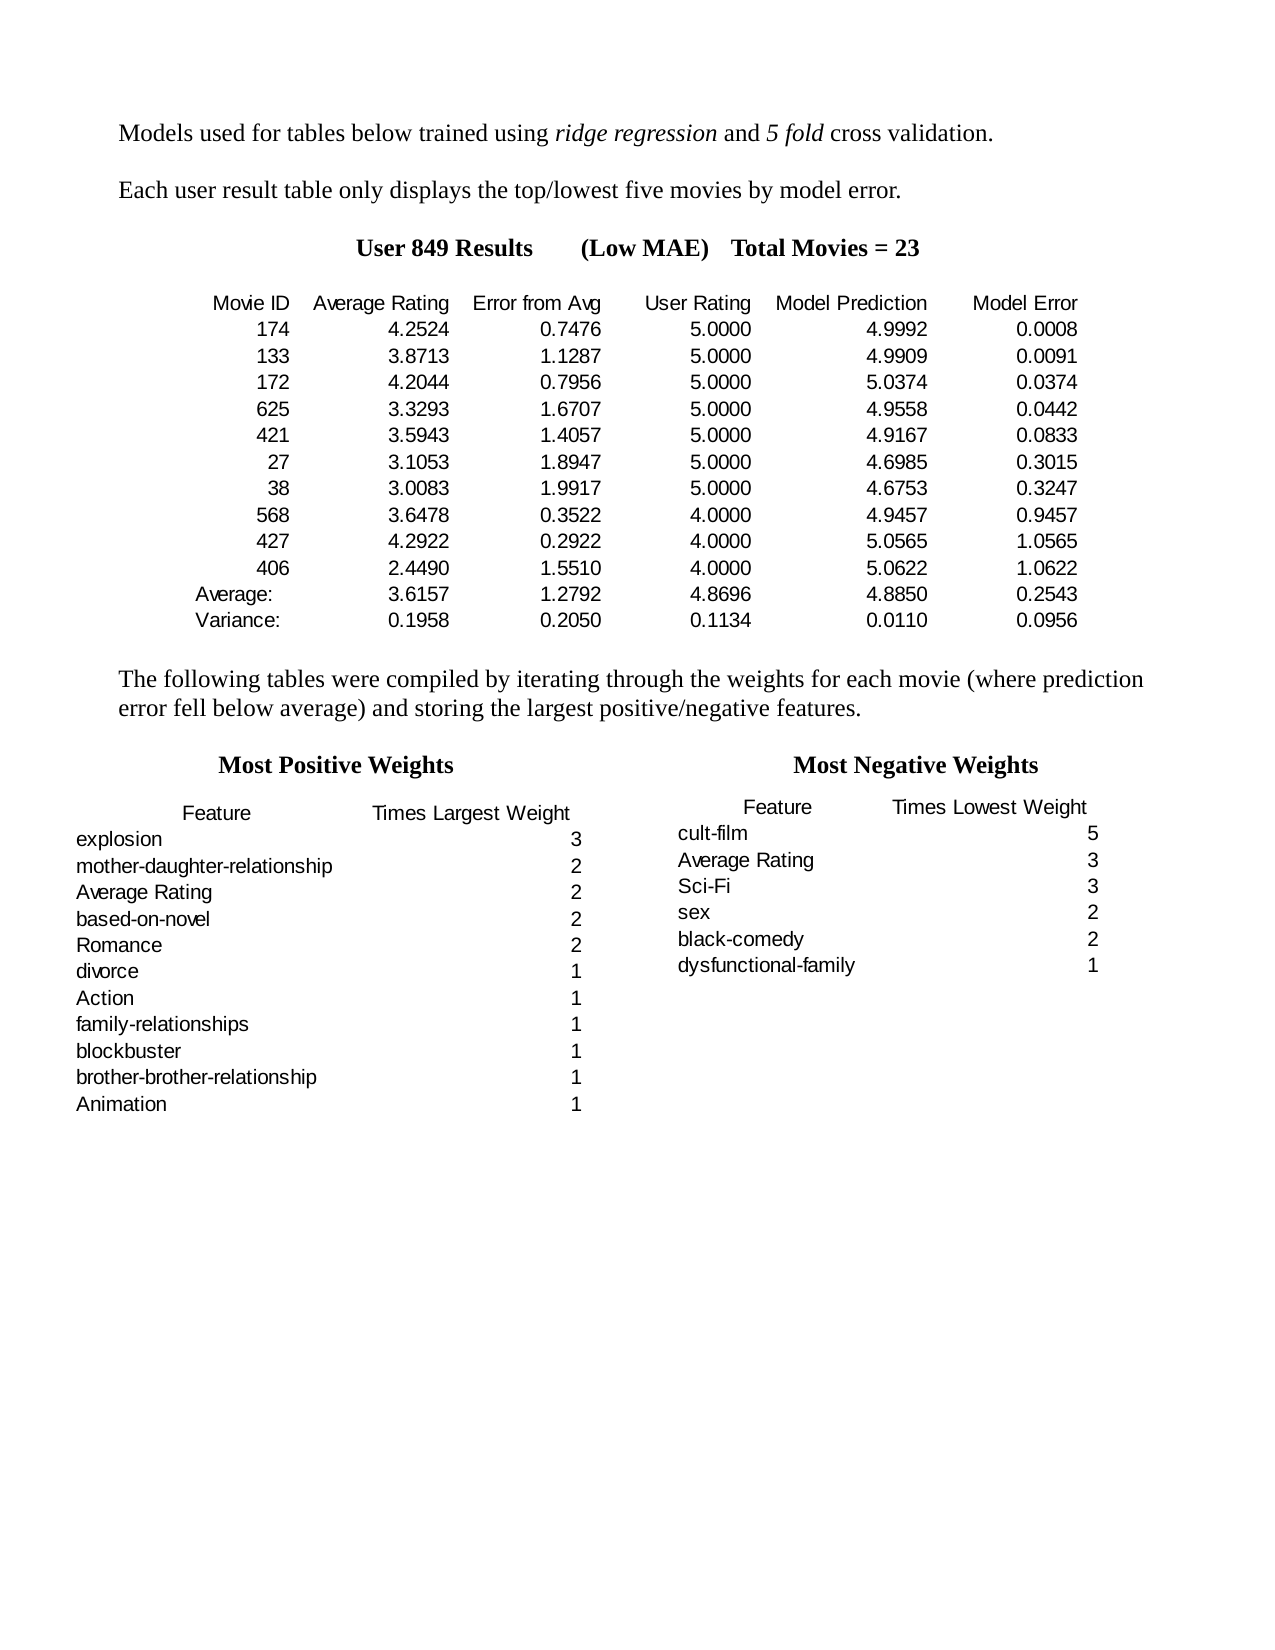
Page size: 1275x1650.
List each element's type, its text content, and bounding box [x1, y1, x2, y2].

text Models used for tables below trained using ridge regression and 5 fold cross validation. [118, 118, 1157, 147]
text Most Positive Weights Most Negative Weights [118, 751, 1157, 779]
text User 849 Results (Low MAE) Total Movies = 23 [118, 233, 1157, 262]
text The following tables were compiled by iterating through the weights for each movie (where prediction error fell below average) and storing the largest positive/negative features. [118, 664, 1157, 722]
text Each user result table only displays the top/lowest five movies by model error. [118, 176, 1157, 204]
